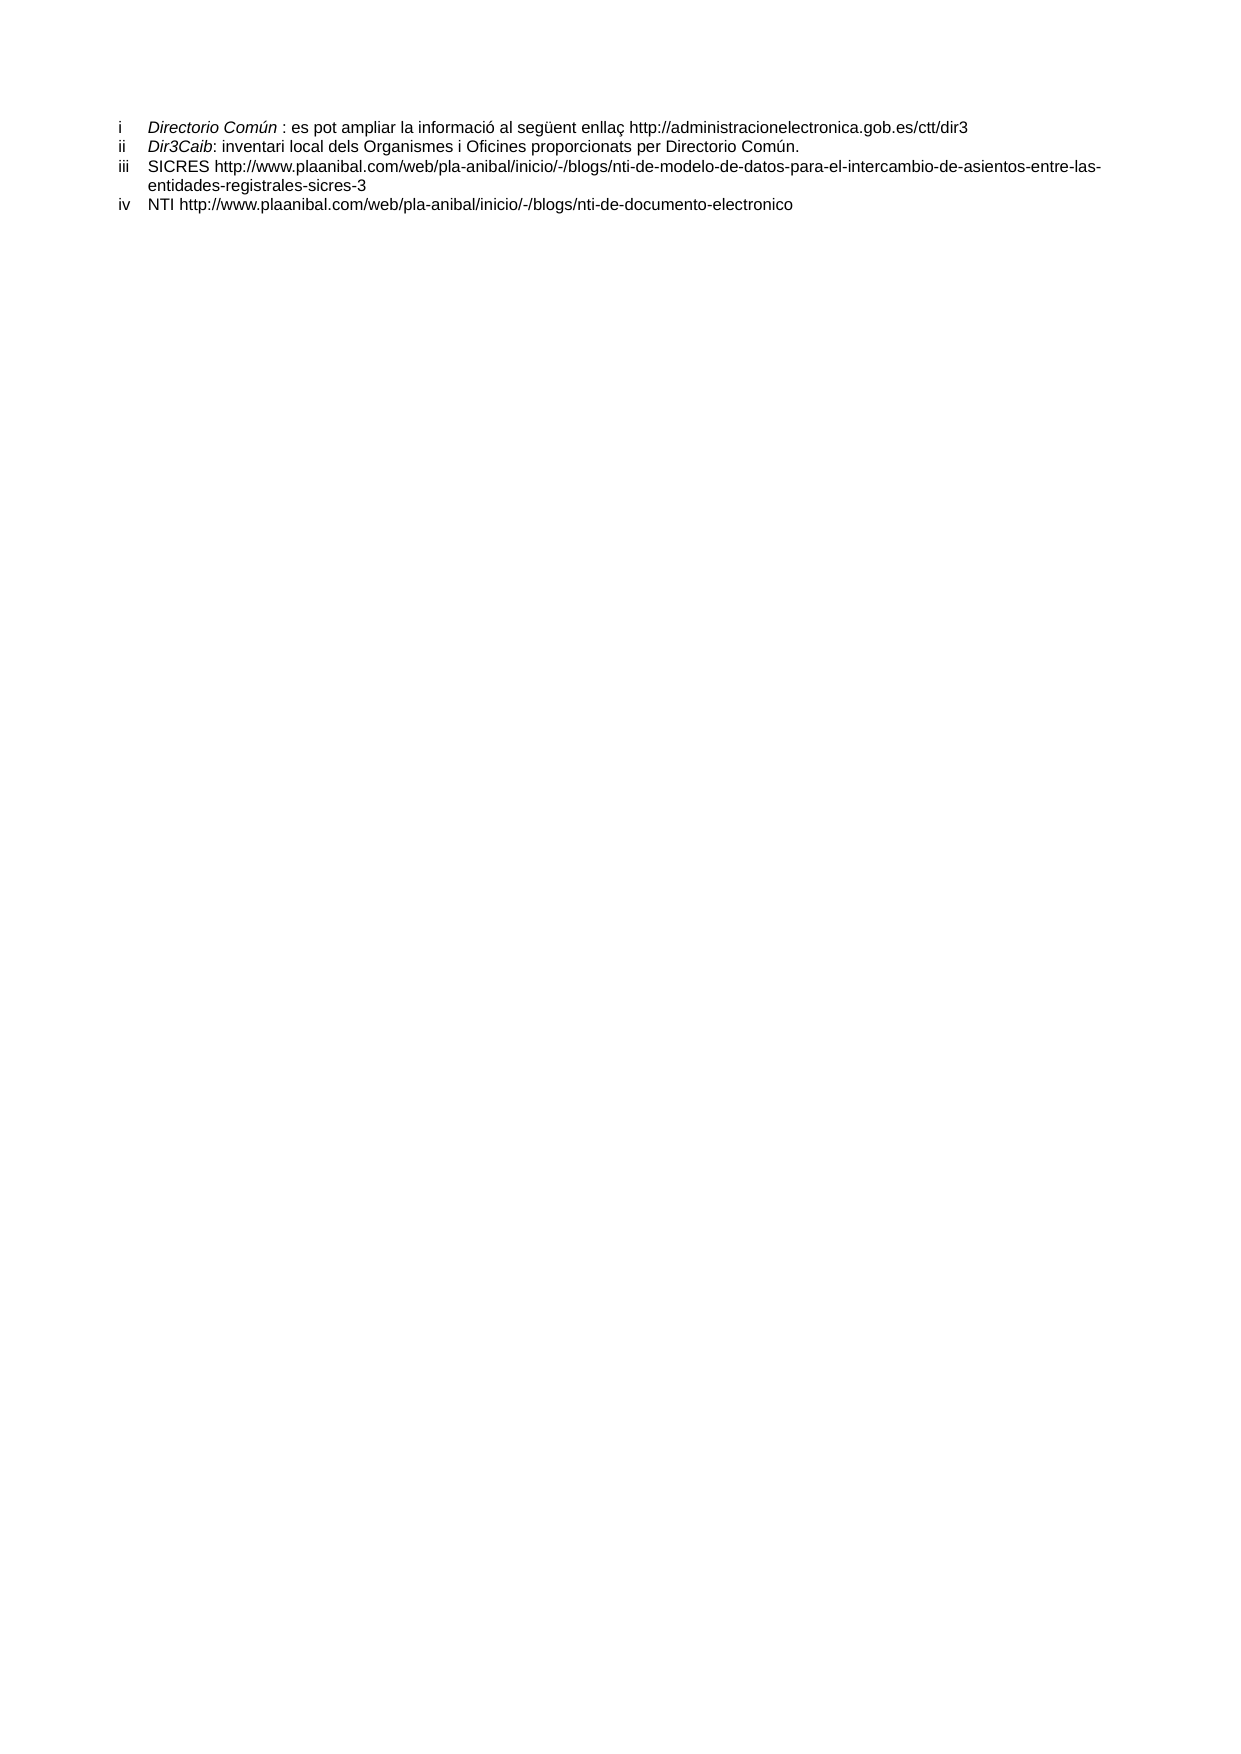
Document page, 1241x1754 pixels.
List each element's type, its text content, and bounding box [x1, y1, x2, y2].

text NTI http://www.plaanibal.com/web/pla-anibal/inicio/-/blogs/nti-de-documento-electronico [118, 195, 1122, 214]
text Dir3Caib: inventari local dels Organismes i Oficines proporcionats per Directorio Común. [118, 137, 1122, 156]
text SICRES http://www.plaanibal.com/web/pla-anibal/inicio/-/blogs/nti-de-modelo-de-datos-para-el-intercambio-de-asientos-entre-las-entidades-registrales-sicres-3 [118, 156, 1122, 195]
text Directorio Común : es pot ampliar la informació al següent enllaç http://administracionelectronica.gob.es/ctt/dir3 [118, 118, 1122, 137]
